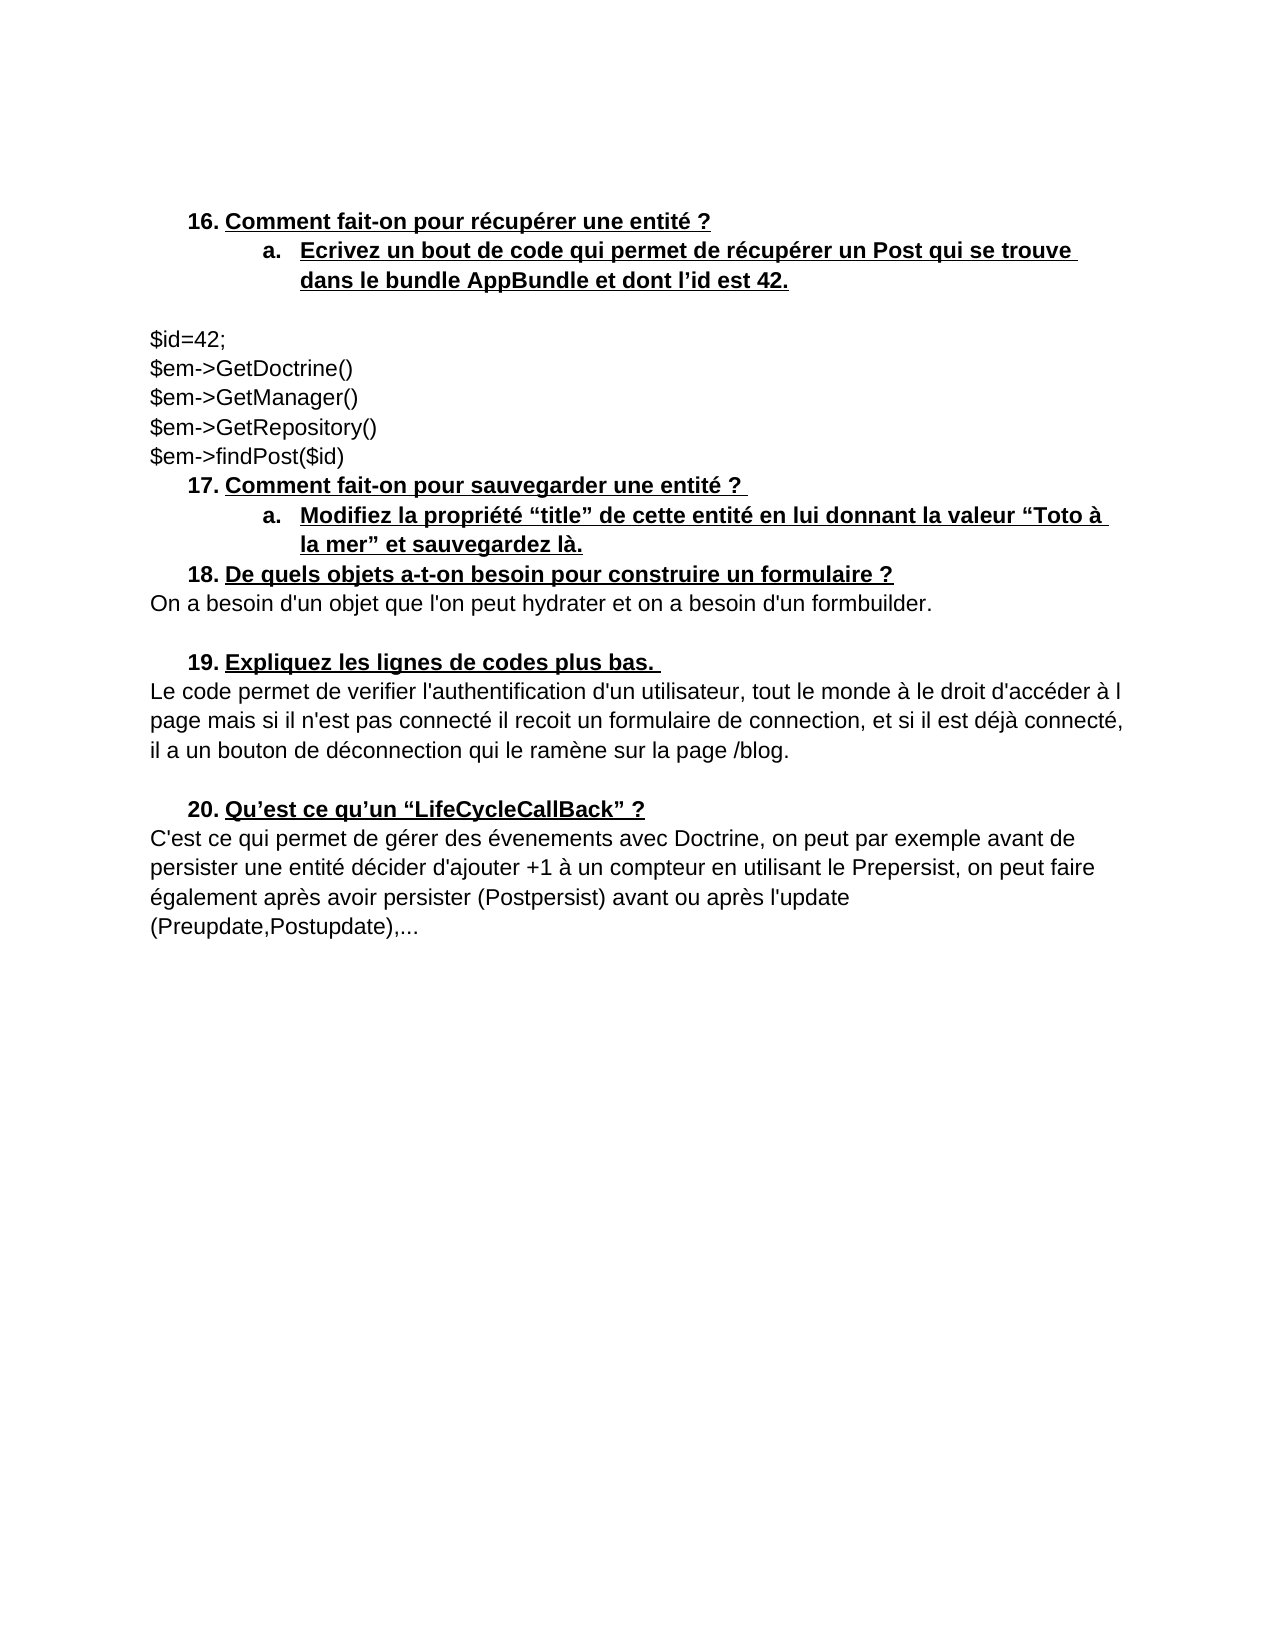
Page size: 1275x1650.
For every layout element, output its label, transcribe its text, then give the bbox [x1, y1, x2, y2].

text $em->findPost($id) [150, 444, 1125, 469]
list De quels objets a-t-on besoin pour construire un formulaire ? [187, 561, 1125, 587]
list Expliquez les lignes de codes plus bas. [187, 649, 1125, 675]
text $id=42; [150, 326, 1125, 352]
text $em->GetDoctrine() [150, 356, 1125, 381]
text Le code permet de verifier l'authentification d'un utilisateur, tout le monde à le droit d'accéder à l page mais si il n'est pas connecté il recoit un formulaire de connection, et si il est déjà connecté, il a un bouton de déconnection qui le ramène sur la page /blog. [150, 679, 1125, 763]
list Qu’est ce qu’un “LifeCycleCallBack” ? [187, 796, 1125, 822]
list Ecrivez un bout de code qui permet de récupérer un Post qui se trouve dans le bundle AppBundle et dont l’id est 42. [262, 238, 1125, 293]
list Modifiez la propriété “title” de cette entité en lui donnant la valeur “Toto à la mer” et sauvegardez là. [262, 502, 1125, 557]
text $em->GetManager() [150, 385, 1125, 411]
list Comment fait-on pour sauvegarder une entité ? [187, 473, 1125, 499]
text $em->GetRepository() [150, 414, 1125, 440]
text C'est ce qui permet de gérer des évenements avec Doctrine, on peut par exemple avant de persister une entité décider d'ajouter +1 à un compteur en utilisant le Prepersist, on peut faire également après avoir persister (Postpersist) avant ou après l'update (Preupdate,Postupdate),... [150, 826, 1125, 939]
text On a besoin d'un objet que l'on peut hydrater et on a besoin d'un formbuilder. [150, 591, 1125, 616]
list Comment fait-on pour récupérer une entité ? [187, 209, 1125, 234]
